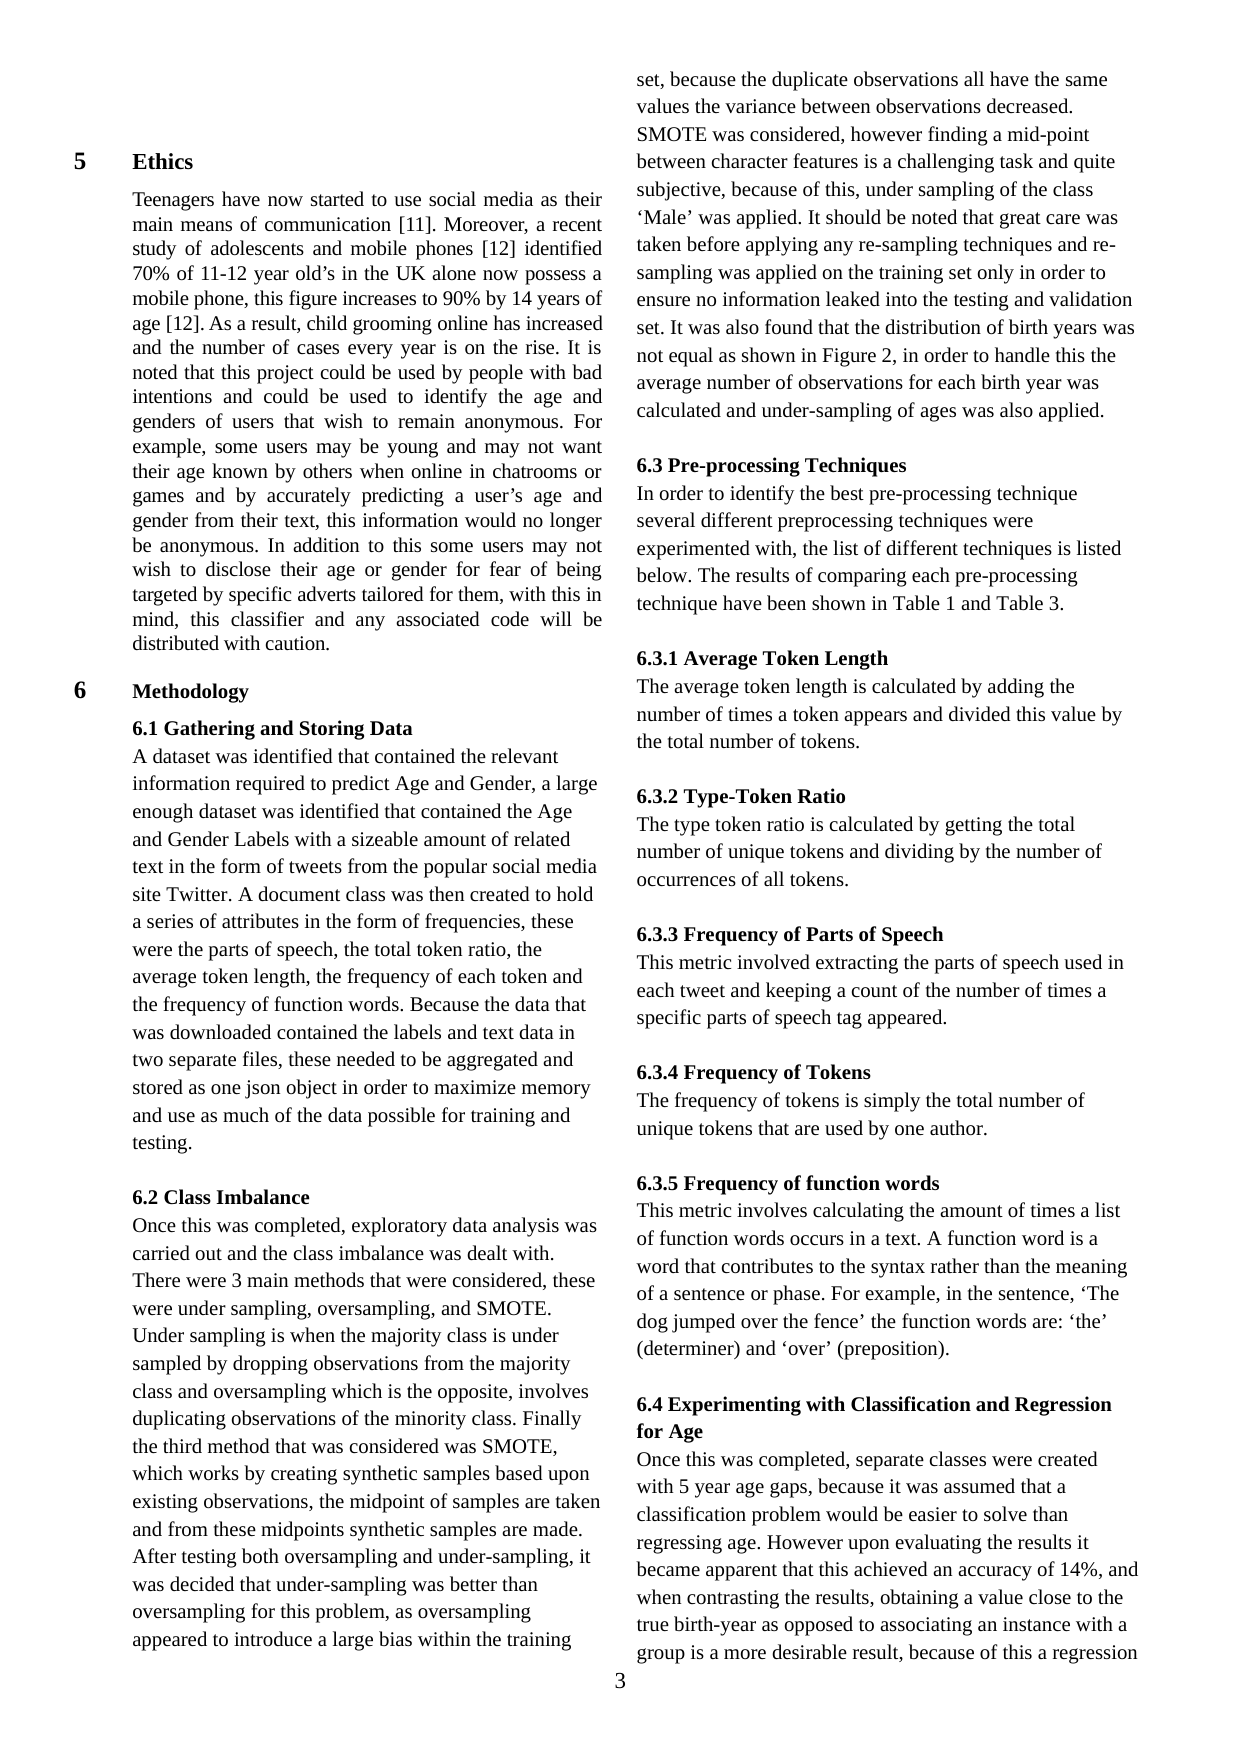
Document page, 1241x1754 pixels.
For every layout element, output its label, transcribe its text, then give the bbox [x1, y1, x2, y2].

text 6.3.4 Frequency of Tokens [636, 1060, 1139, 1084]
text 6.3.5 Frequency of function words [636, 1171, 1139, 1195]
text This metric involved extracting the parts of speech used in each tweet and keeping a count of the number of times a specific parts of speech tag appeared. [636, 950, 1139, 1029]
list Ethics [73, 146, 603, 174]
text 6.4 Experimenting with Classification and Regression for Age [636, 1392, 1139, 1443]
text This metric involves calculating the amount of times a list of function words occurs in a text. A function word is a word that contributes to the syntax rather than the meaning of a sentence or phase. For example, in the sentence, ‘The dog jumped over the fence’ the function words are: ‘the’ (determiner) and ‘over’ (preposition). [636, 1198, 1139, 1360]
text In order to identify the best pre-processing technique several different preprocessing techniques were experimented with, the list of different techniques is listed below. The results of comparing each pre-processing technique have been shown in Table 1 and Table 3. [636, 481, 1139, 615]
text After testing both oversampling and under-sampling, it was decided that under-sampling was better than oversampling for this problem, as oversampling appeared to introduce a large bias within the training [132, 1544, 603, 1651]
text Once this was completed, separate classes were created with 5 year age gaps, because it was assumed that a classification problem would be easier to solve than regressing age. However upon evaluating the results it became apparent that this achieved an accuracy of 14%, and when contrasting the results, obtaining a value close to the true birth-year as opposed to associating an instance with a group is a more desirable result, because of this a regression [636, 1447, 1139, 1664]
text Once this was completed, exploratory data analysis was carried out and the class imbalance was dealt with. There were 3 main methods that were considered, these were under sampling, oversampling, and SMOTE. Under sampling is when the majority class is under sampled by dropping observations from the majority class and oversampling which is the opposite, involves duplicating observations of the minority class. Finally the third method that was considered was SMOTE, which works by creating synthetic samples based upon existing observations, the midpoint of samples are taken and from these midpoints synthetic samples are made. [132, 1213, 603, 1541]
text 6.3.2 Type-Token Ratio [636, 784, 1139, 808]
text 6.1 Gathering and Storing Data [132, 716, 603, 740]
text 6.3 Pre-processing Techniques [636, 453, 1139, 477]
text The frequency of tokens is simply the total number of unique tokens that are used by one author. [636, 1088, 1139, 1139]
list Methodology [73, 675, 603, 703]
text 6.2 Class Imbalance [132, 1185, 603, 1209]
text The average token length is calculated by adding the number of times a token appears and divided this value by the total number of tokens. [636, 674, 1139, 753]
text 6.3.3 Frequency of Parts of Speech [636, 922, 1139, 946]
text A dataset was identified that contained the relevant information required to predict Age and Gender, a large enough dataset was identified that contained the Age and Gender Labels with a sizeable amount of related text in the form of tweets from the popular social media site Twitter. A document class was then created to hold a series of attributes in the form of frequencies, these were the parts of speech, the total token ratio, the average token length, the frequency of each token and the frequency of function words. Because the data that was downloaded contained the labels and text data in two separate files, these needed to be aggregated and stored as one json object in order to maximize memory and use as much of the data possible for training and testing. [132, 744, 603, 1154]
text Teenagers have now started to use social media as their main means of communication [11]. Moreover, a recent study of adolescents and mobile phones [12] identified 70% of 11-12 year old’s in the UK alone now possess a mobile phone, this figure increases to 90% by 14 years of age [12]. As a result, child grooming online has increased and the number of cases every year is on the rise. It is noted that this project could be used by people with bad intentions and could be used to identify the age and genders of users that wish to remain anonymous. For example, some users may be young and may not want their age known by others when online in chatrooms or games and by accurately predicting a user’s age and gender from their text, this information would no longer be anonymous. In addition to this some users may not wish to disclose their age or gender for fear of being targeted by specific adverts tailored for them, with this in mind, this classifier and any associated code will be distributed with caution. [132, 187, 603, 655]
text 6.3.1 Average Token Length [636, 646, 1139, 670]
text The type token ratio is calculated by getting the total number of unique tokens and dividing by the number of occurrences of all tokens. [636, 812, 1139, 891]
text set, because the duplicate observations all have the same values the variance between observations decreased. SMOTE was considered, however finding a mid-point between character features is a challenging task and quite subjective, because of this, under sampling of the class ‘Male’ was applied. It should be noted that great care was taken before applying any re-sampling techniques and re-sampling was applied on the training set only in order to ensure no information leaked into the testing and validation set. It was also found that the distribution of birth years was not equal as shown in Figure 2, in order to handle this the average number of observations for each birth year was calculated and under-sampling of ages was also applied. [636, 67, 1139, 422]
